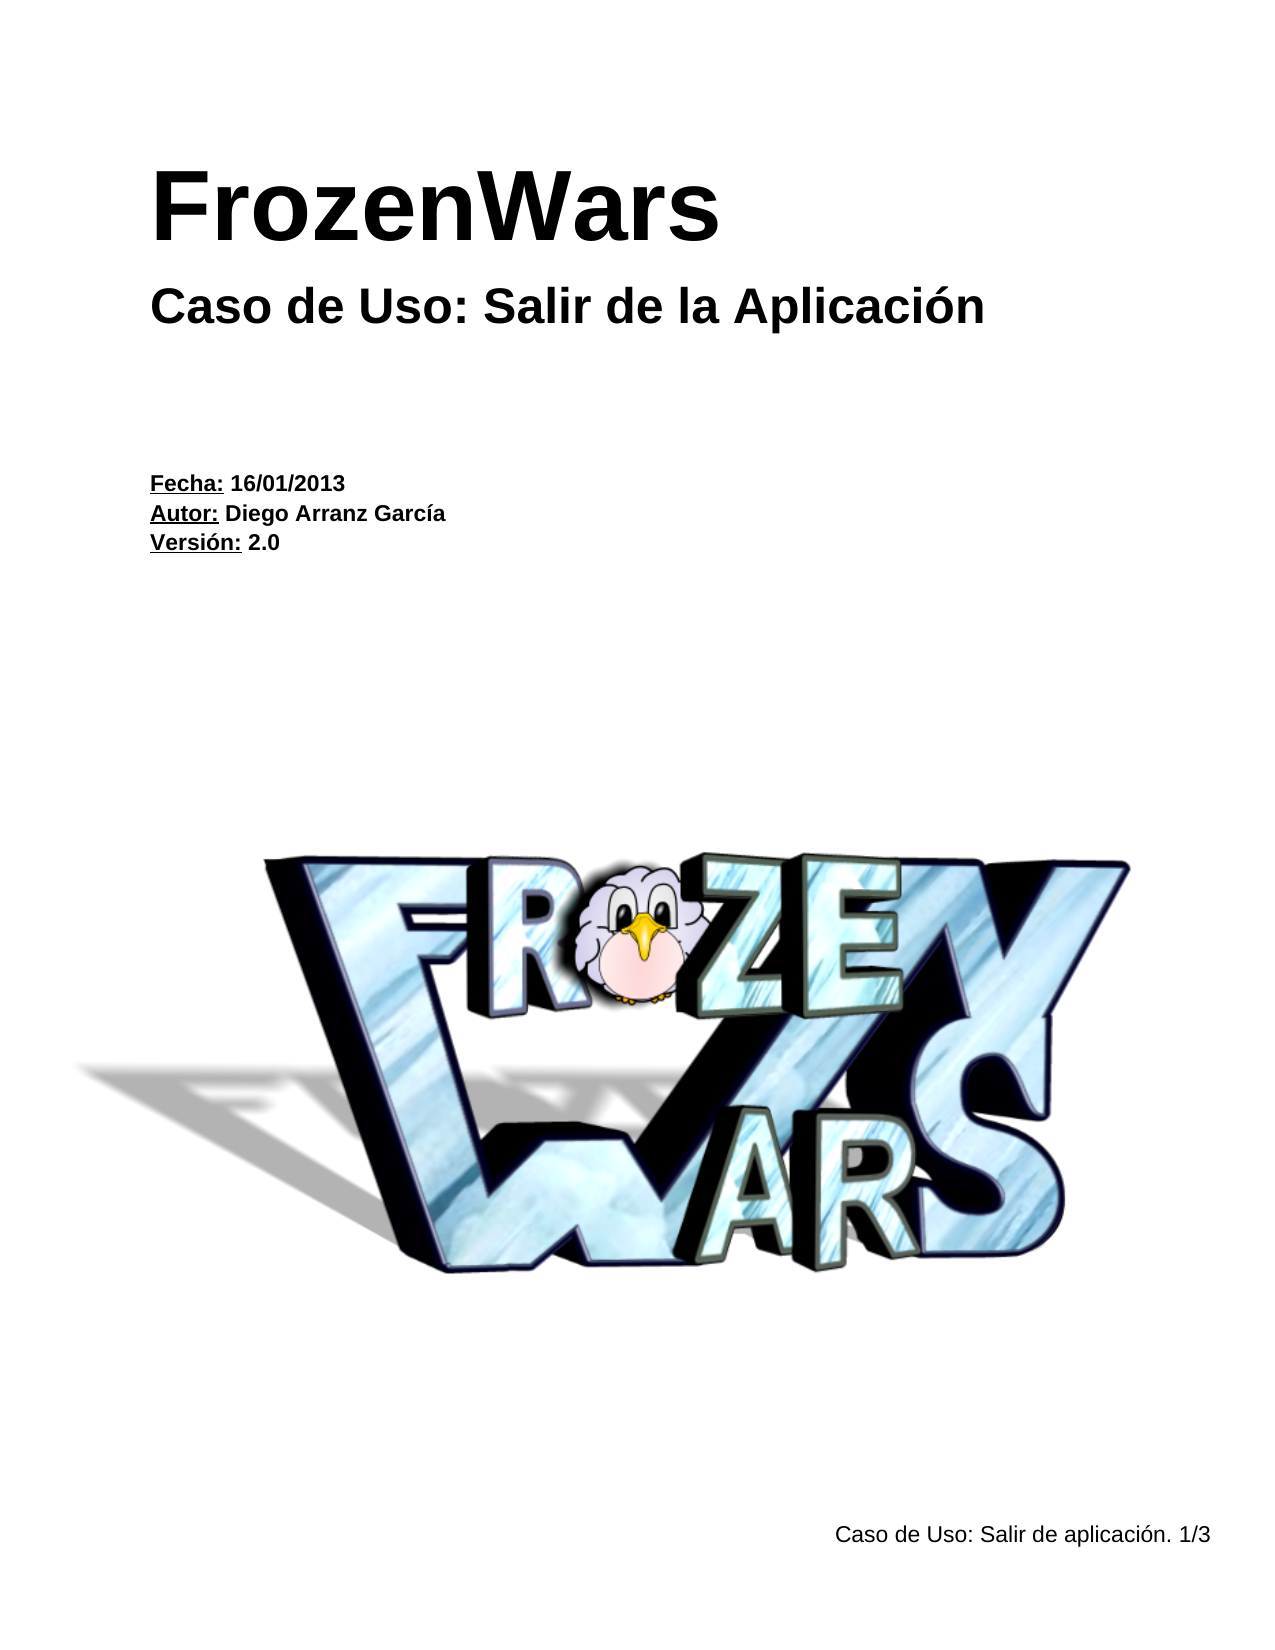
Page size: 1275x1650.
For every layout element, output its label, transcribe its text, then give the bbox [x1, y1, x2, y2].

text Autor: Diego Arranz García [150, 500, 1108, 526]
text Fecha: 16/01/2013 [150, 471, 1125, 497]
text FrozenWars [150, 150, 1125, 262]
text Versión: 2.0 [150, 530, 1125, 555]
text Caso de Uso: Salir de la Aplicación [150, 278, 1125, 334]
picture [59, 847, 1132, 1275]
